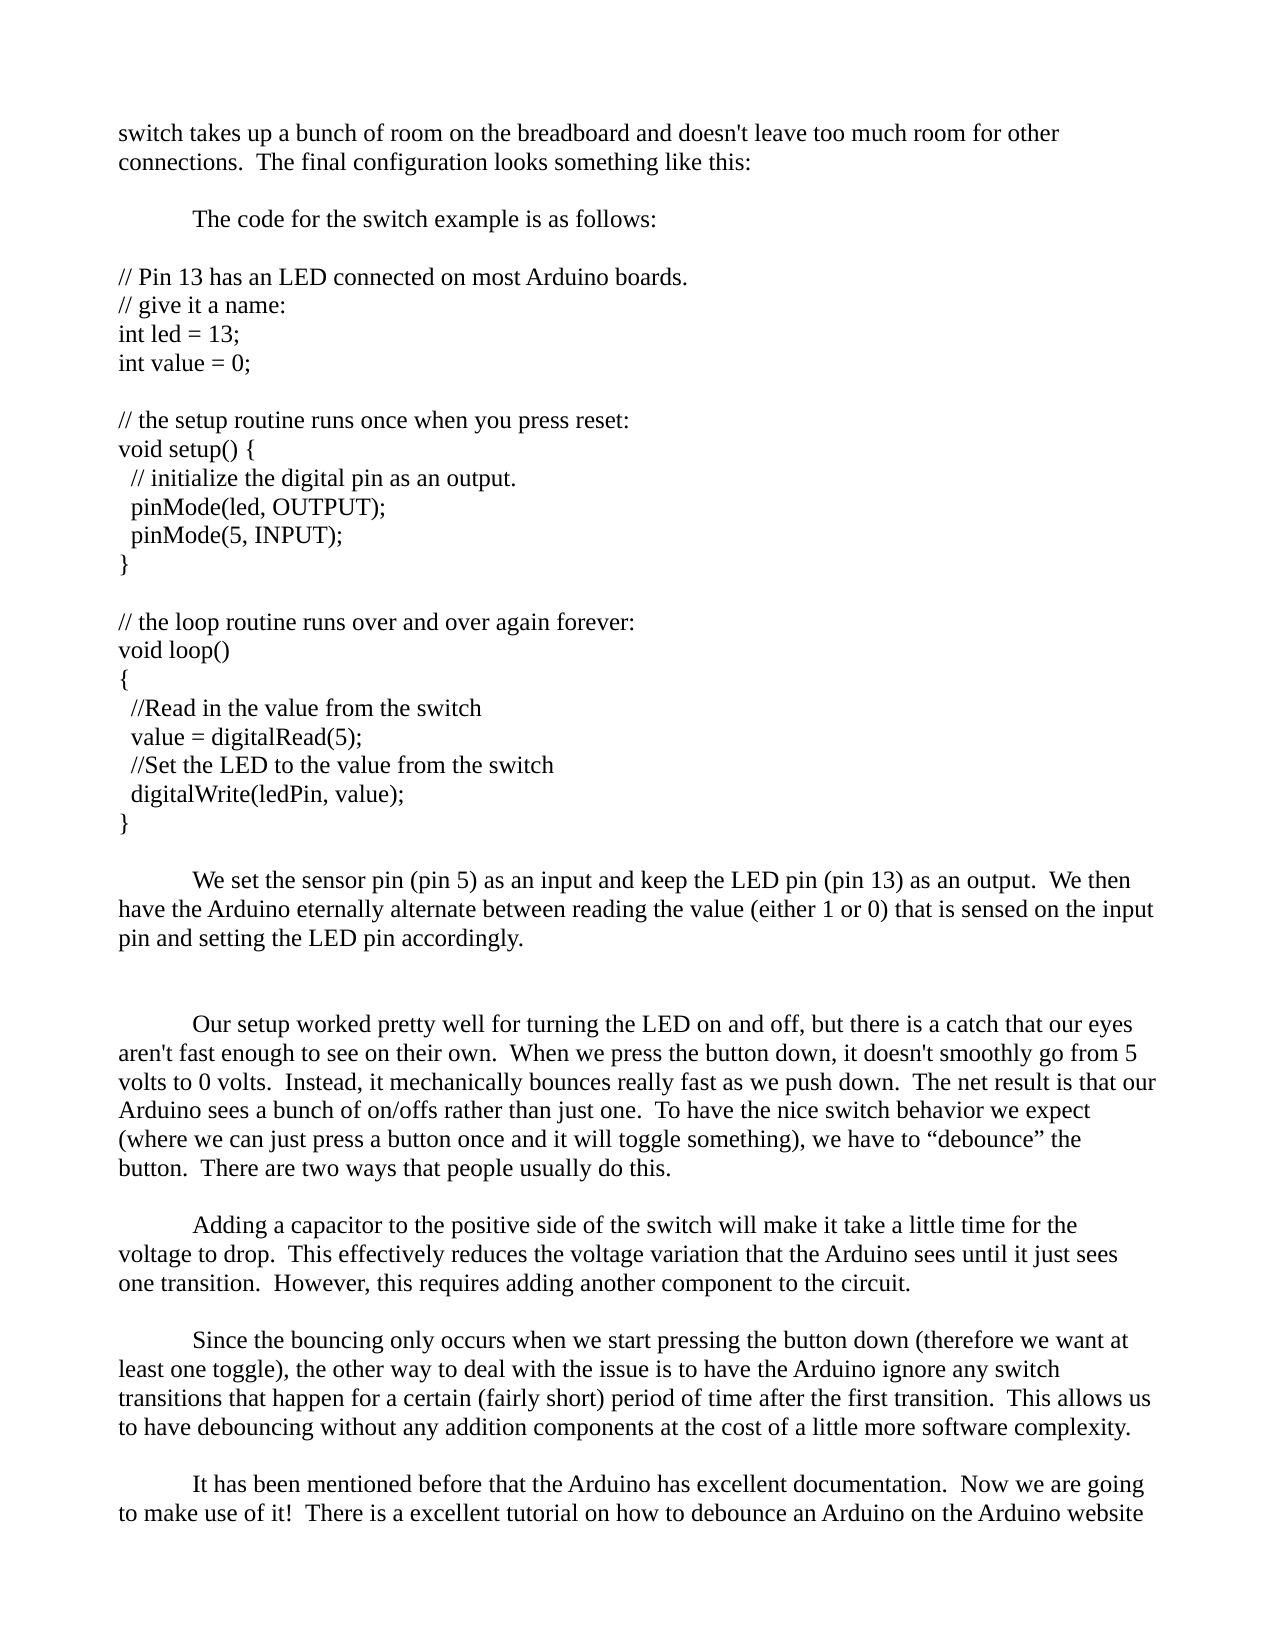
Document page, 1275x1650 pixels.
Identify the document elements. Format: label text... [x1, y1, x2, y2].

text //Set the LED to the value from the switch [118, 751, 1157, 779]
text void loop() [118, 636, 1157, 664]
text We set the sensor pin (pin 5) as an input and keep the LED pin (pin 13) as an output. We then have the Arduino eternally alternate between reading the value (either 1 or 0) that is sensed on the input pin and setting the LED pin accordingly. [118, 866, 1157, 952]
text pinMode(5, INPUT); [118, 521, 1157, 549]
text } [118, 549, 1157, 578]
text void setup() { [118, 434, 1157, 463]
text value = digitalRead(5); [118, 722, 1157, 751]
text // the setup routine runs once when you press reset: [118, 406, 1157, 434]
text It has been mentioned before that the Arduino has excellent documentation. Now we are going to make use of it! There is a excellent tutorial on how to debounce an Arduino on the Arduino website [118, 1469, 1157, 1527]
text { [118, 664, 1157, 693]
text int led = 13; [118, 319, 1157, 348]
text int value = 0; [118, 348, 1157, 377]
text digitalWrite(ledPin, value); [118, 779, 1157, 808]
text The code for the switch example is as follows: [118, 204, 1157, 233]
text // the loop routine runs over and over again forever: [118, 607, 1157, 636]
text switch takes up a bunch of room on the breadboard and doesn't leave too much room for other connections. The final configuration looks something like this: [118, 118, 1157, 176]
text Adding a capacitor to the positive side of the switch will make it take a little time for the voltage to drop. This effectively reduces the voltage variation that the Arduino sees until it just sees one transition. However, this requires adding another component to the circuit. [118, 1211, 1157, 1297]
text // Pin 13 has an LED connected on most Arduino boards. [118, 262, 1157, 291]
text } [118, 808, 1157, 837]
text // initialize the digital pin as an output. [118, 463, 1157, 492]
text pinMode(led, OUTPUT); [118, 492, 1157, 521]
text // give it a name: [118, 291, 1157, 319]
text //Read in the value from the switch [118, 693, 1157, 722]
text Since the bouncing only occurs when we start pressing the button down (therefore we want at least one toggle), the other way to deal with the issue is to have the Arduino ignore any switch transitions that happen for a certain (fairly short) period of time after the first transition. This allows us to have debouncing without any addition components at the cost of a little more software complexity. [118, 1326, 1157, 1441]
text Our setup worked pretty well for turning the LED on and off, but there is a catch that our eyes aren't fast enough to see on their own. When we press the button down, it doesn't smoothly go from 5 volts to 0 volts. Instead, it mechanically bounces really fast as we push down. The net result is that our Arduino sees a bunch of on/offs rather than just one. To have the nice switch behavior we expect (where we can just press a button once and it will toggle something), we have to “debounce” the button. There are two ways that people usually do this. [118, 1009, 1157, 1182]
